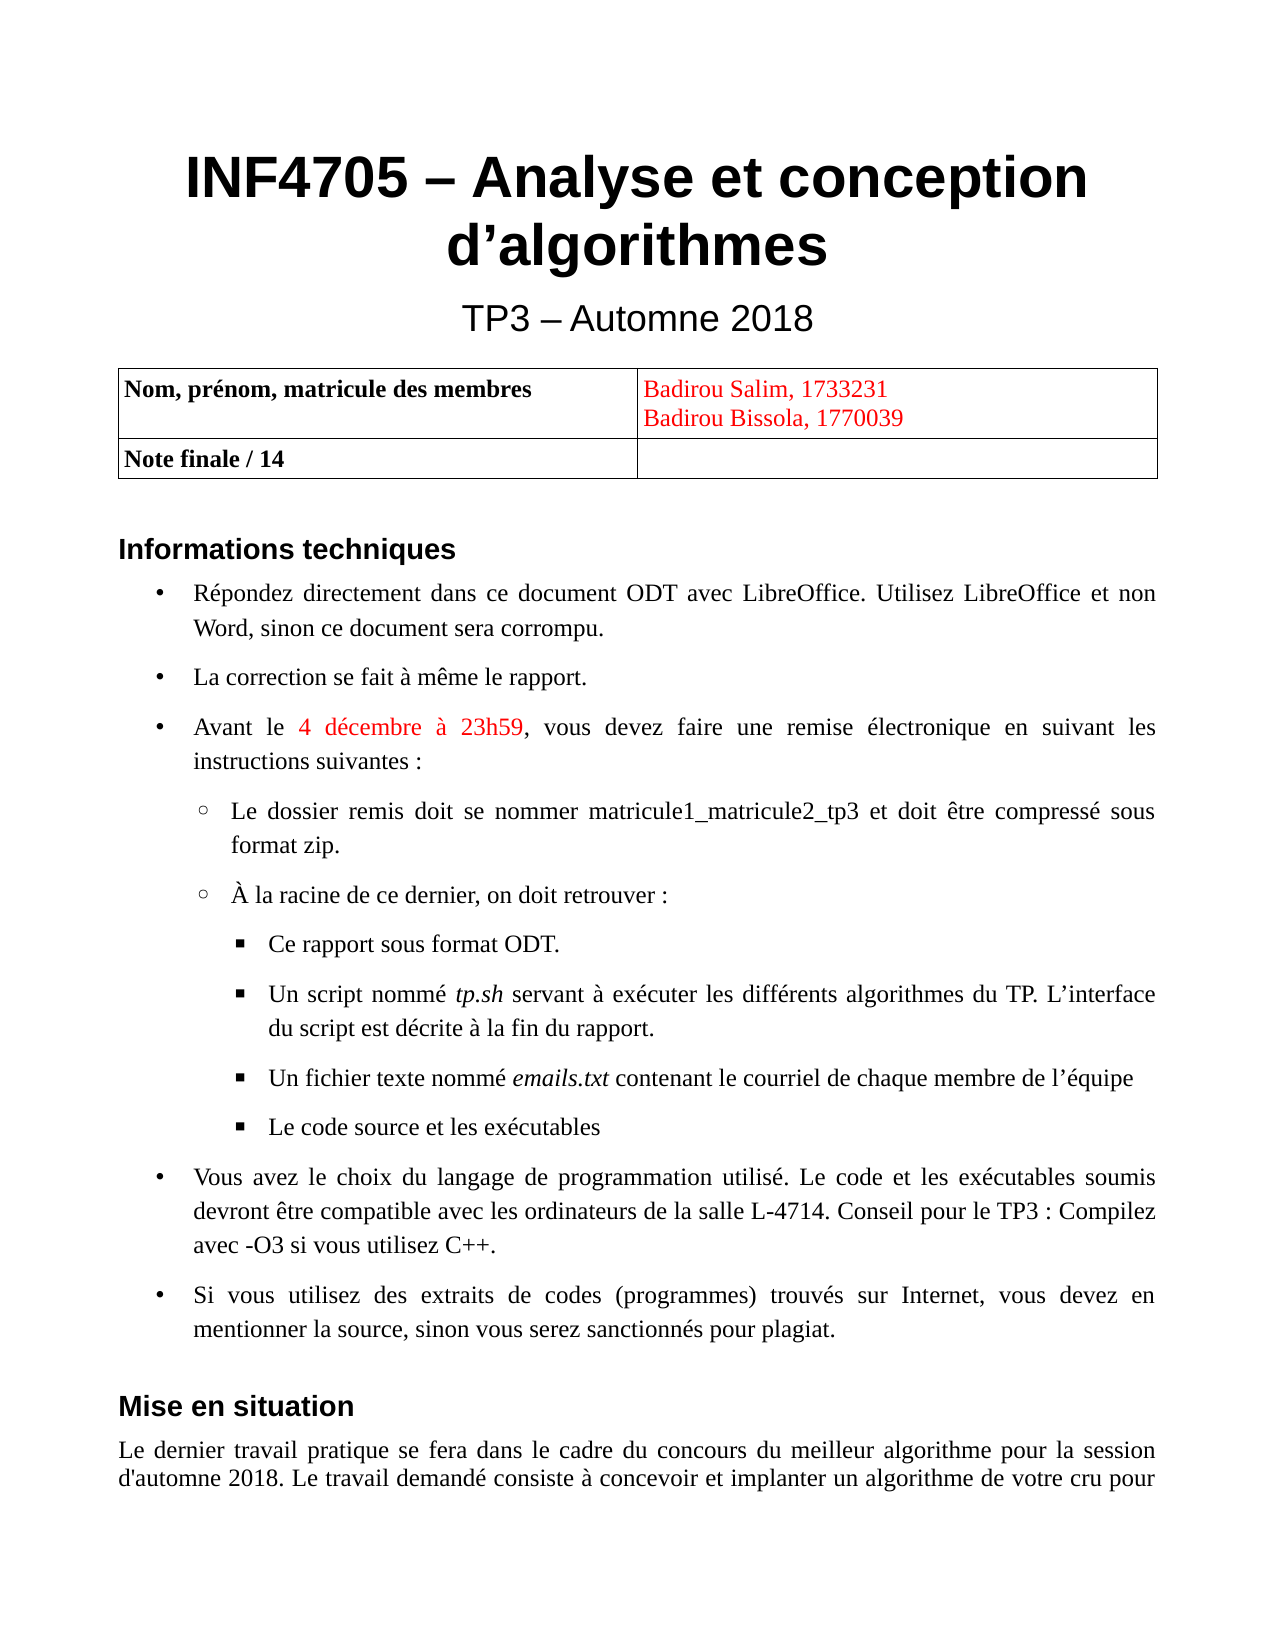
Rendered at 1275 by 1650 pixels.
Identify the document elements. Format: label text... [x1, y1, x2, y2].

text TP3 – Automne 2018 [118, 296, 1157, 339]
list Le dossier remis doit se nommer matricule1_matricule2_tp3 et doit être compressé sous format zip. [193, 796, 1157, 859]
text INF4705 – Analyse et conception d’algorithmes [118, 143, 1157, 277]
list Un script nommé tp.sh servant à exécuter les différents algorithmes du TP. L’interface du script est décrite à la fin du rapport. [231, 979, 1157, 1042]
list Le code source et les exécutables [231, 1112, 1157, 1141]
list Si vous utilisez des extraits de codes (programmes) trouvés sur Internet, vous devez en mentionner la source, sinon vous serez sanctionnés pour plagiat. [156, 1280, 1157, 1343]
list À la racine de ce dernier, on doit retrouver : [193, 880, 1157, 908]
subtitle Mise en situation [118, 1389, 1157, 1422]
list Vous avez le choix du langage de programmation utilisé. Le code et les exécutables soumis devront être compatible avec les ordinateurs de la salle L-4714. Conseil pour le TP3 : Compilez avec -O3 si vous utilisez C++. [156, 1162, 1157, 1259]
subtitle Informations techniques [118, 532, 1157, 566]
table_header Badirou Salim, 1733231 Badirou Bissola, 1770039 [638, 369, 1157, 437]
table_cell [638, 439, 1157, 478]
text Le dernier travail pratique se fera dans le cadre du concours du meilleur algorithme pour la session d'automne 2018. Le travail demandé consiste à concevoir et implanter un algorithme de votre cru pour [118, 1435, 1157, 1492]
list Un fichier texte nommé emails.txt contenant le courriel de chaque membre de l’équipe [231, 1063, 1157, 1091]
list Ce rapport sous format ODT. [231, 929, 1157, 958]
table_header Nom, prénom, matricule des membres [119, 369, 637, 437]
list Répondez directement dans ce document ODT avec LibreOffice. Utilisez LibreOffice et non Word, sinon ce document sera corrompu. [156, 578, 1157, 642]
list La correction se fait à même le rapport. [156, 662, 1157, 691]
list Avant le 4 décembre à 23h59, vous devez faire une remise électronique en suivant les instructions suivantes : [156, 712, 1157, 775]
table_cell Note finale / 14 [119, 439, 637, 478]
